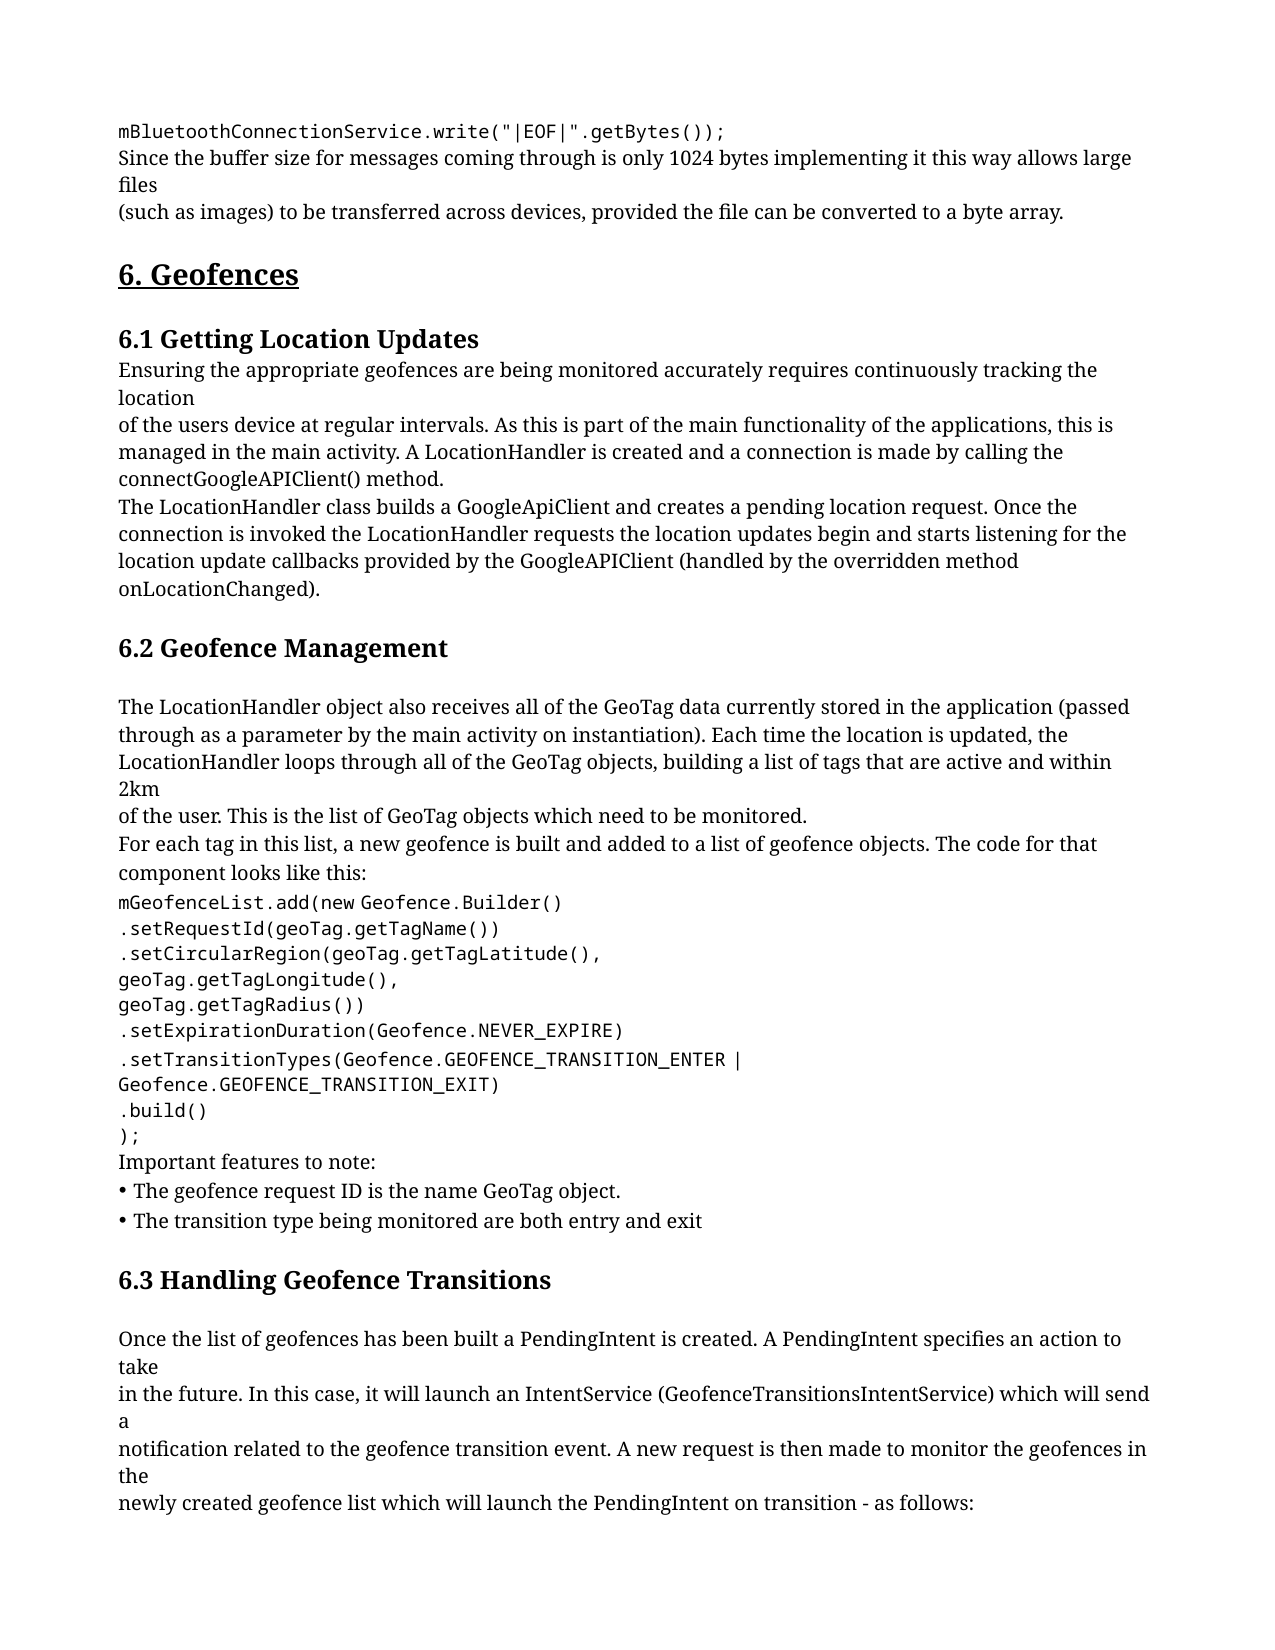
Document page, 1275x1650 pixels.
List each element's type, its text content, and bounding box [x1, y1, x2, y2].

text 6.1 Getting Location Updates [118, 322, 1157, 356]
text mBluetoothConnectionService.write("|EOF|".getBytes()); Since the buffer size for messages coming through is only 1024 bytes implementing it this way allows large files (such as images) to be transferred across devices, provided the file can be converted to a byte array. [118, 118, 1157, 254]
text 6. Geofences [118, 254, 1157, 293]
text 6.2 Geofence Management [118, 631, 1157, 665]
text The LocationHandler object also receives all of the GeoTag data currently stored in the application (passed through as a parameter by the main activity on instantiation). Each time the location is updated, the LocationHandler loops through all of the GeoTag objects, building a list of tags that are active and within 2km of the user. This is the list of GeoTag objects which need to be monitored. For each tag in this list, a new geofence is built and added to a list of geofence objects. The code for that component looks like this: mGeofenceList.add(new Geofence.Builder() .setRequestId(geoTag.getTagName()) .setCircularRegion(geoTag.getTagLatitude(), geoTag.getTagLongitude(), geoTag.getTagRadius()) .setExpirationDuration(Geofence.NEVER_EXPIRE) .setTransitionTypes(Geofence.GEOFENCE_TRANSITION_ENTER | Geofence.GEOFENCE_TRANSITION_EXIT) .build() ); Important features to note: • The geofence request ID is the name GeoTag object. • The transition type being monitored are both entry and exit [118, 693, 1157, 1263]
text 6.3 Handling Geofence Transitions [118, 1263, 1157, 1297]
text Ensuring the appropriate geofences are being monitored accurately requires continuously tracking the location of the users device at regular intervals. As this is part of the main functionality of the applications, this is managed in the main activity. A LocationHandler is created and a connection is made by calling the connectGoogleAPIClient() method. The LocationHandler class builds a GoogleApiClient and creates a pending location request. Once the connection is invoked the LocationHandler requests the location updates begin and starts listening for the location update callbacks provided by the GoogleAPIClient (handled by the overridden method onLocationChanged). [118, 356, 1157, 602]
text Once the list of geofences has been built a PendingIntent is created. A PendingIntent specifies an action to take in the future. In this case, it will launch an IntentService (GeofenceTransitionsIntentService) which will send a notification related to the geofence transition event. A new request is then made to monitor the geofences in the newly created geofence list which will launch the PendingIntent on transition - as follows: [118, 1326, 1157, 1517]
